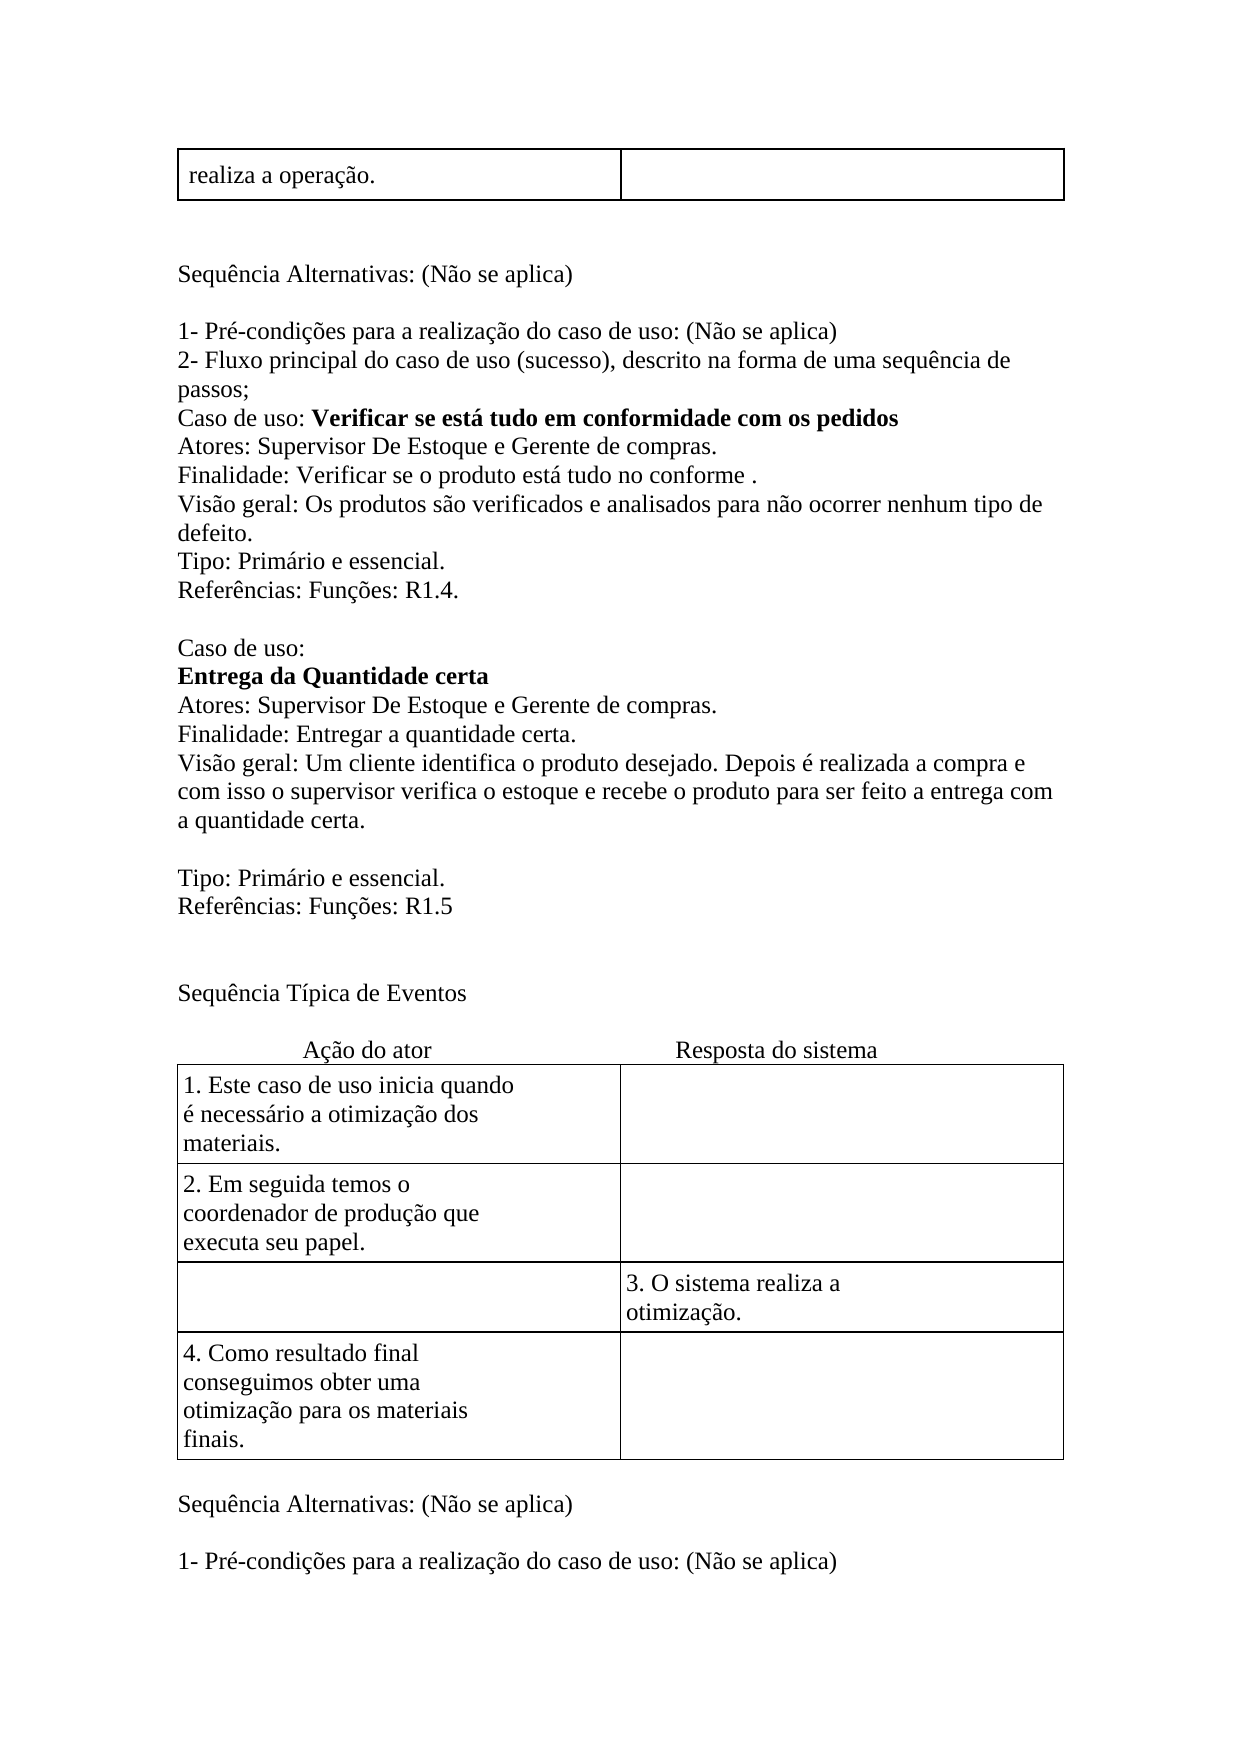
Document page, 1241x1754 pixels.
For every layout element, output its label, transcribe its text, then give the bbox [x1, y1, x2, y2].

text Atores: Supervisor De Estoque e Gerente de compras. [177, 690, 1063, 719]
text Tipo: Primário e essencial. [177, 546, 1063, 575]
text Entrega da Quantidade certa [177, 661, 1063, 690]
text 1- Pré-condições para a realização do caso de uso: (Não se aplica) [177, 316, 1063, 345]
text Sequência Alternativas: (Não se aplica) [177, 259, 1063, 288]
table_cell [621, 1333, 1063, 1459]
text 2- Fluxo principal do caso de uso (sucesso), descrito na forma de uma sequência de passos; [177, 345, 1063, 403]
table_cell 3. O sistema realiza a otimização. [621, 1263, 1063, 1331]
text Tipo: Primário e essencial. [177, 863, 1063, 891]
text Visão geral: Um cliente identifica o produto desejado. Depois é realizada a compra e com isso o supervisor verifica o estoque e recebe o produto para ser feito a entrega com a quantidade certa. [177, 748, 1063, 834]
table_cell realiza a operação. [179, 150, 620, 199]
text Finalidade: Verificar se o produto está tudo no conforme . [177, 460, 1063, 489]
text Atores: Supervisor De Estoque e Gerente de compras. [177, 431, 1063, 460]
text Referências: Funções: R1.4. [177, 575, 1063, 604]
table_header [621, 1065, 1063, 1163]
table_cell 4. Como resultado final conseguimos obter uma otimização para os materiais finais. [178, 1333, 620, 1459]
table_cell [178, 1263, 620, 1331]
text 1- Pré-condições para a realização do caso de uso: (Não se aplica) [177, 1546, 1063, 1575]
text Ação do ator Resposta do sistema [177, 1035, 1063, 1064]
table_cell [621, 1164, 1063, 1261]
text Sequência Alternativas: (Não se aplica) [177, 1489, 1063, 1517]
text Caso de uso: Verificar se está tudo em conformidade com os pedidos [177, 403, 1063, 431]
text Referências: Funções: R1.5 [177, 891, 1063, 920]
table_header 1. Este caso de uso inicia quando é necessário a otimização dos materiais. [178, 1065, 620, 1163]
table_cell [622, 150, 1063, 199]
text Caso de uso: [177, 633, 1063, 661]
text Finalidade: Entregar a quantidade certa. [177, 719, 1063, 748]
table_cell 2. Em seguida temos o coordenador de produção que executa seu papel. [178, 1164, 620, 1261]
text Visão geral: Os produtos são verificados e analisados para não ocorrer nenhum tipo de defeito. [177, 489, 1063, 546]
text Sequência Típica de Eventos [177, 978, 1063, 1006]
